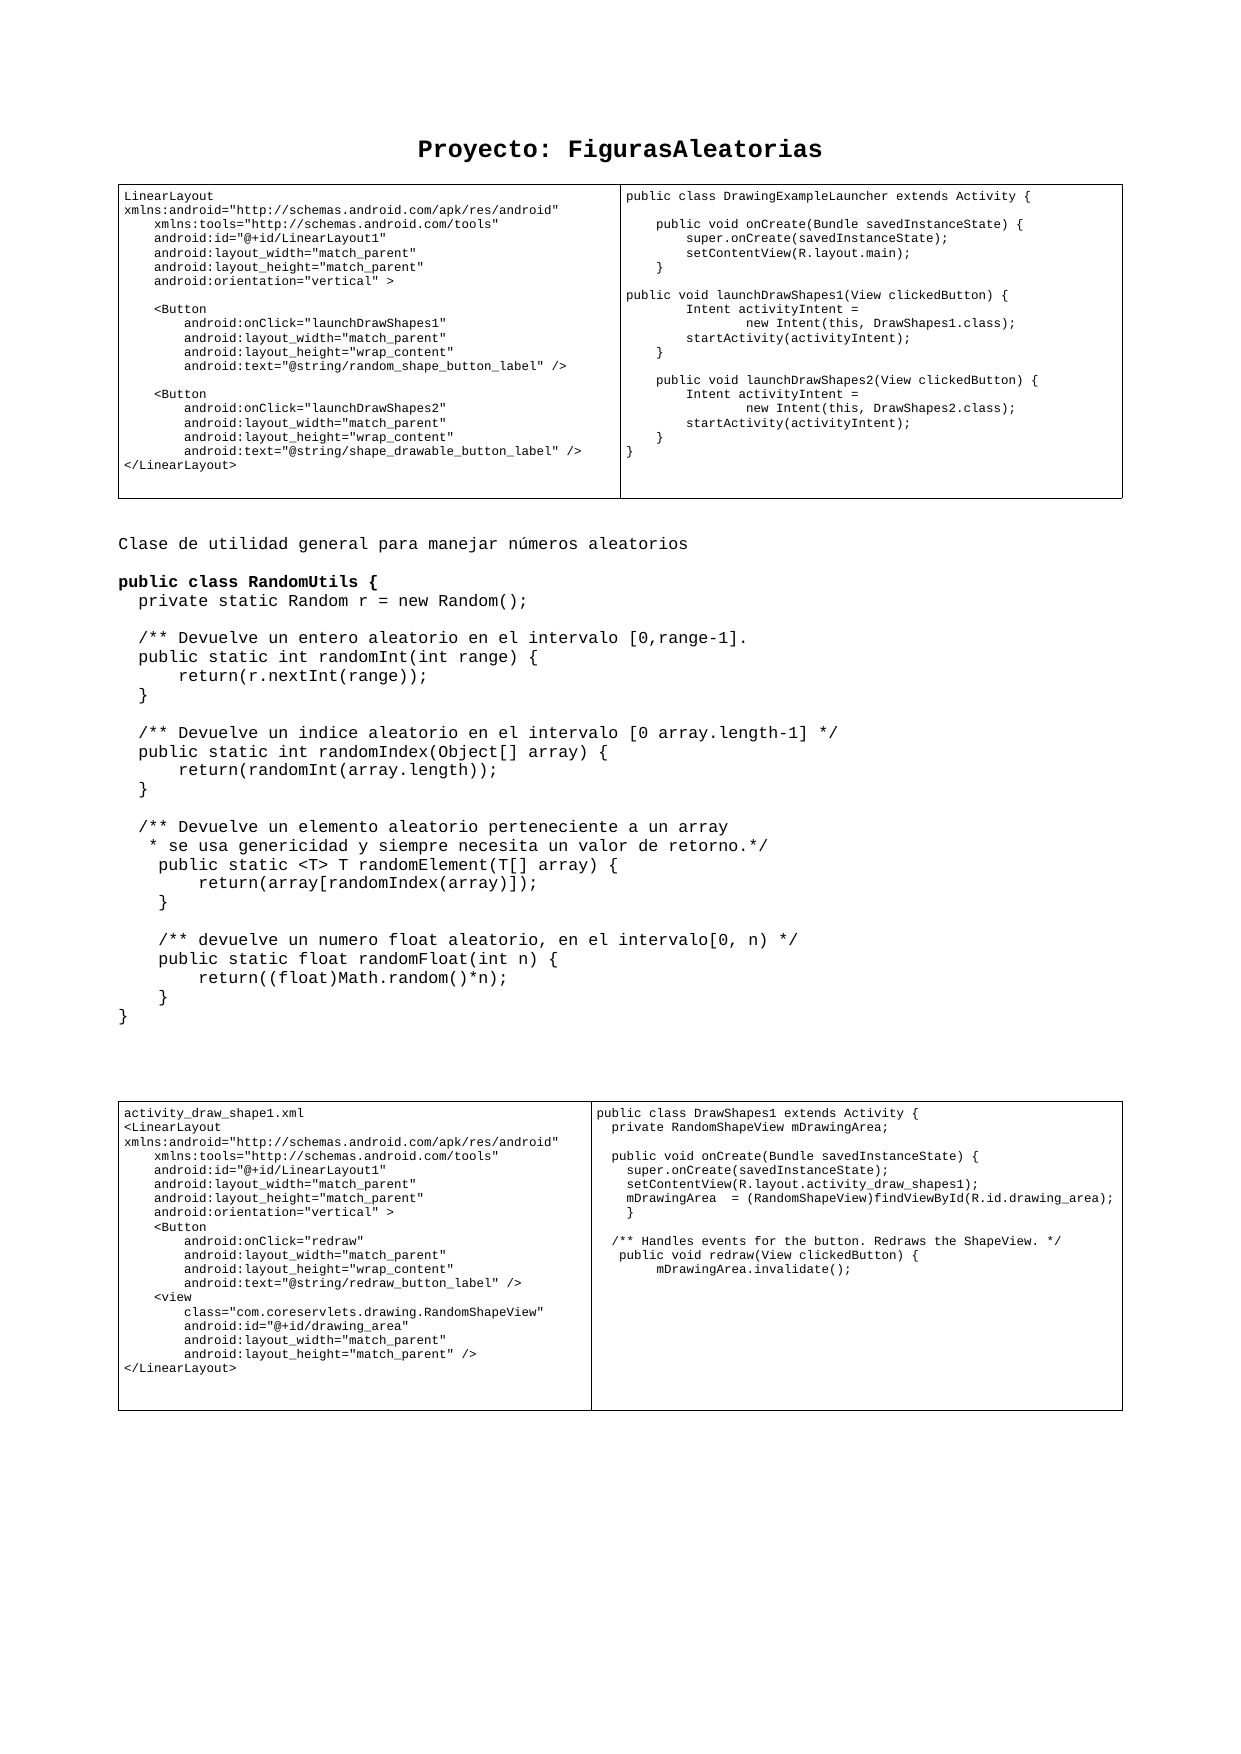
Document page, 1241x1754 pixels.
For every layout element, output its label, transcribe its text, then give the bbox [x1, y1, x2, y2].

text } [118, 894, 1122, 913]
text } [118, 781, 1122, 800]
text } [118, 1007, 1122, 1026]
text /** devuelve un numero float aleatorio, en el intervalo[0, n) */ [118, 932, 1122, 951]
text /** Devuelve un entero aleatorio en el intervalo [0,range-1]. [118, 630, 1122, 649]
text /** Devuelve un indice aleatorio en el intervalo [0 array.length-1] */ [118, 724, 1122, 743]
table_header activity_draw_shape1.xml <LinearLayout xmlns:android="http://schemas.android.com/apk/res/android" xmlns:tools="http://schemas.android.com/tools" android:id="@+id/LinearLayout1" android:layout_width="match_parent" android:layout_height="match_parent" android:orientation="vertical" > <Button android:onClick="redraw" android:layout_width="match_parent" android:layout_height="wrap_content" android:text="@string/redraw_button_label" /> <view class="com.coreservlets.drawing.RandomShapeView" android:id="@+id/drawing_area" android:layout_width="match_parent" android:layout_height="match_parent" /> </LinearLayout> [119, 1102, 591, 1410]
text public static float randomFloat(int n) { [118, 951, 1122, 969]
text public class RandomUtils { [118, 573, 1122, 592]
text Proyecto: FigurasAleatorias [118, 137, 1122, 165]
text return(r.nextInt(range)); [118, 668, 1122, 687]
text Clase de utilidad general para manejar números aleatorios [118, 536, 1122, 554]
text public static <T> T randomElement(T[] array) { [118, 856, 1122, 875]
text public static int randomInt(int range) { [118, 649, 1122, 668]
table_header LinearLayout xmlns:android="http://schemas.android.com/apk/res/android" xmlns:tools="http://schemas.android.com/tools" android:id="@+id/LinearLayout1" android:layout_width="match_parent" android:layout_height="match_parent" android:orientation="vertical" > <Button android:onClick="launchDrawShapes1" android:layout_width="match_parent" android:layout_height="wrap_content" android:text="@string/random_shape_button_label" /> <Button android:onClick="launchDrawShapes2" android:layout_width="match_parent" android:layout_height="wrap_content" android:text="@string/shape_drawable_button_label" /> </LinearLayout> [119, 185, 620, 498]
text public static int randomIndex(Object[] array) { [118, 743, 1122, 762]
text } [118, 988, 1122, 1007]
text return(array[randomIndex(array)]); [118, 875, 1122, 894]
table_header public class DrawingExampleLauncher extends Activity { public void onCreate(Bundle savedInstanceState) { super.onCreate(savedInstanceState); setContentView(R.layout.main); } public void launchDrawShapes1(View clickedButton) { Intent activityIntent = new Intent(this, DrawShapes1.class); startActivity(activityIntent); } public void launchDrawShapes2(View clickedButton) { Intent activityIntent = new Intent(this, DrawShapes2.class); startActivity(activityIntent); } } [621, 185, 1122, 498]
text * se usa genericidad y siempre necesita un valor de retorno.*/ [118, 837, 1122, 856]
table_header public class DrawShapes1 extends Activity { private RandomShapeView mDrawingArea; public void onCreate(Bundle savedInstanceState) { super.onCreate(savedInstanceState); setContentView(R.layout.activity_draw_shapes1); mDrawingArea = (RandomShapeView)findViewById(R.id.drawing_area); } /** Handles events for the button. Redraws the ShapeView. */ public void redraw(View clickedButton) { mDrawingArea.invalidate(); [592, 1102, 1122, 1410]
text private static Random r = new Random(); [118, 592, 1122, 611]
text /** Devuelve un elemento aleatorio perteneciente a un array [118, 818, 1122, 837]
text return((float)Math.random()*n); [118, 969, 1122, 988]
text return(randomInt(array.length)); [118, 762, 1122, 781]
text } [118, 687, 1122, 705]
